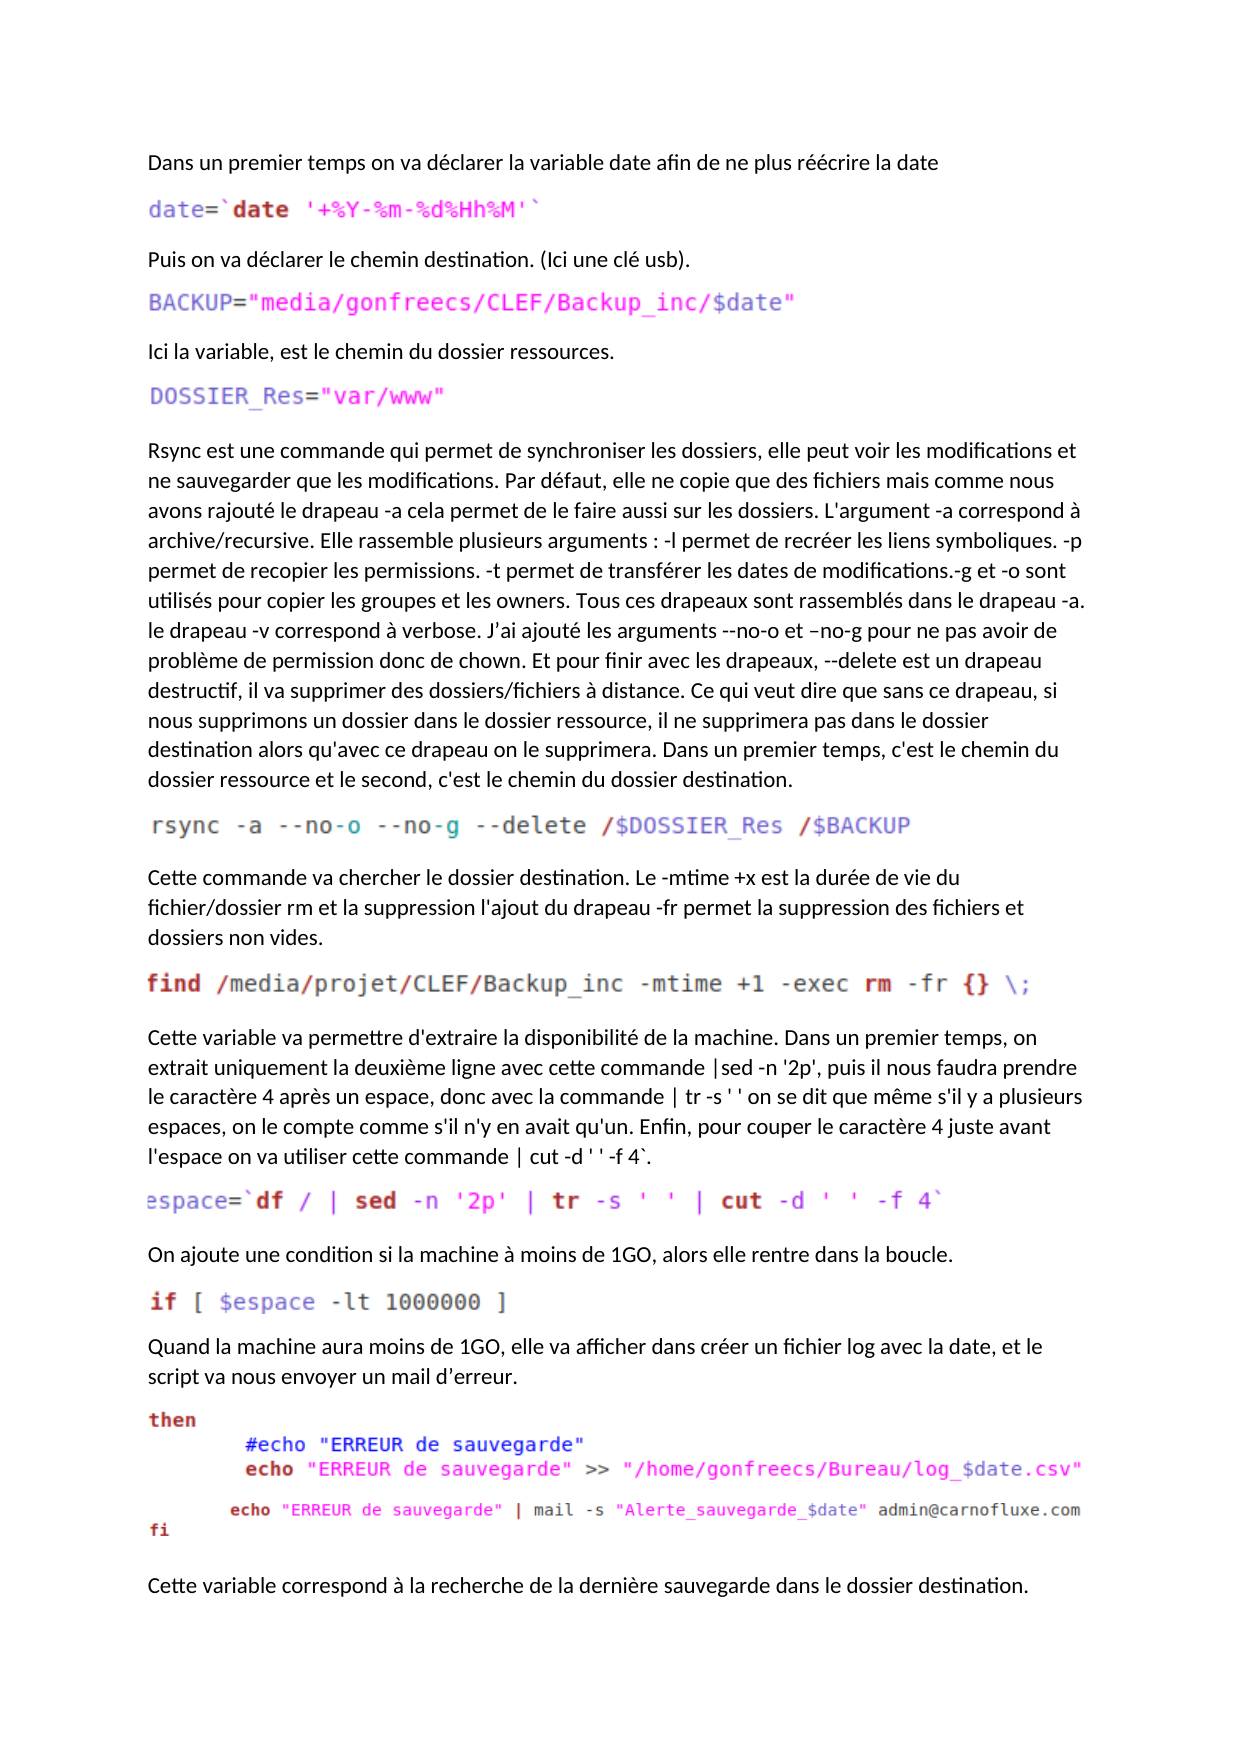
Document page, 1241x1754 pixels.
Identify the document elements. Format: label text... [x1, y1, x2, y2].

text Ici la variable, est le chemin du dossier ressources. [148, 337, 1093, 365]
text Cette variable correspond à la recherche de la dernière sauvegarde dans le dossier destination. [148, 1571, 1093, 1599]
text Rsync est une commande qui permet de synchroniser les dossiers, elle peut voir les modifications et ne sauvegarder que les modifications. Par défaut, elle ne copie que des fichiers mais comme nous avons rajouté le drapeau -a cela permet de le faire aussi sur les dossiers. L'argument -a correspond à archive/recursive. Elle rassemble plusieurs arguments : -l permet de recréer les liens symboliques. -p permet de recopier les permissions. -t permet de transférer les dates de modifications.-g et -o sont utilisés pour copier les groupes et les owners. Tous ces drapeaux sont rassemblés dans le drapeau -a. le drapeau -v correspond à verbose. J’ai ajouté les arguments --no-o et –no-g pour ne pas avoir de problème de permission donc de chown. Et pour finir avec les drapeaux, --delete est un drapeau destructif, il va supprimer des dossiers/fichiers à distance. Ce qui veut dire que sans ce drapeau, si nous supprimons un dossier dans le dossier ressource, il ne supprimera pas dans le dossier destination alors qu'avec ce drapeau on le supprimera. Dans un premier temps, c'est le chemin du dossier ressource et le second, c'est le chemin du dossier destination. [148, 437, 1093, 793]
text Cette commande va chercher le dossier destination. Le -mtime +x est la durée de vie du fichier/dossier rm et la suppression l'ajout du drapeau -fr permet la suppression des fichiers et dossiers non vides. [148, 863, 1093, 951]
text Quand la machine aura moins de 1GO, elle va afficher dans créer un fichier log avec la date, et le script va nous envoyer un mail d’erreur. [148, 1332, 1093, 1390]
text Puis on va déclarer le chemin destination. (Ici une clé usb). [148, 246, 1093, 273]
text Dans un premier temps on va déclarer la variable date afin de ne plus réécrire la date [148, 148, 1093, 176]
text On ajoute une condition si la machine à moins de 1GO, alors elle rentre dans la boucle. [148, 1240, 1093, 1268]
text Cette variable va permettre d'extraire la disponibilité de la machine. Dans un premier temps, on extrait uniquement la deuxième ligne avec cette commande |sed -n '2p', puis il nous faudra prendre le caractère 4 après un espace, donc avec la commande | tr -s ' ' on se dit que même s'il y a plusieurs espaces, on le compte comme s'il n'y en avait qu'un. Enfin, pour couper le caractère 4 juste avant l'espace on va utiliser cette commande | cut -d ' ' -f 4`. [148, 1023, 1093, 1170]
